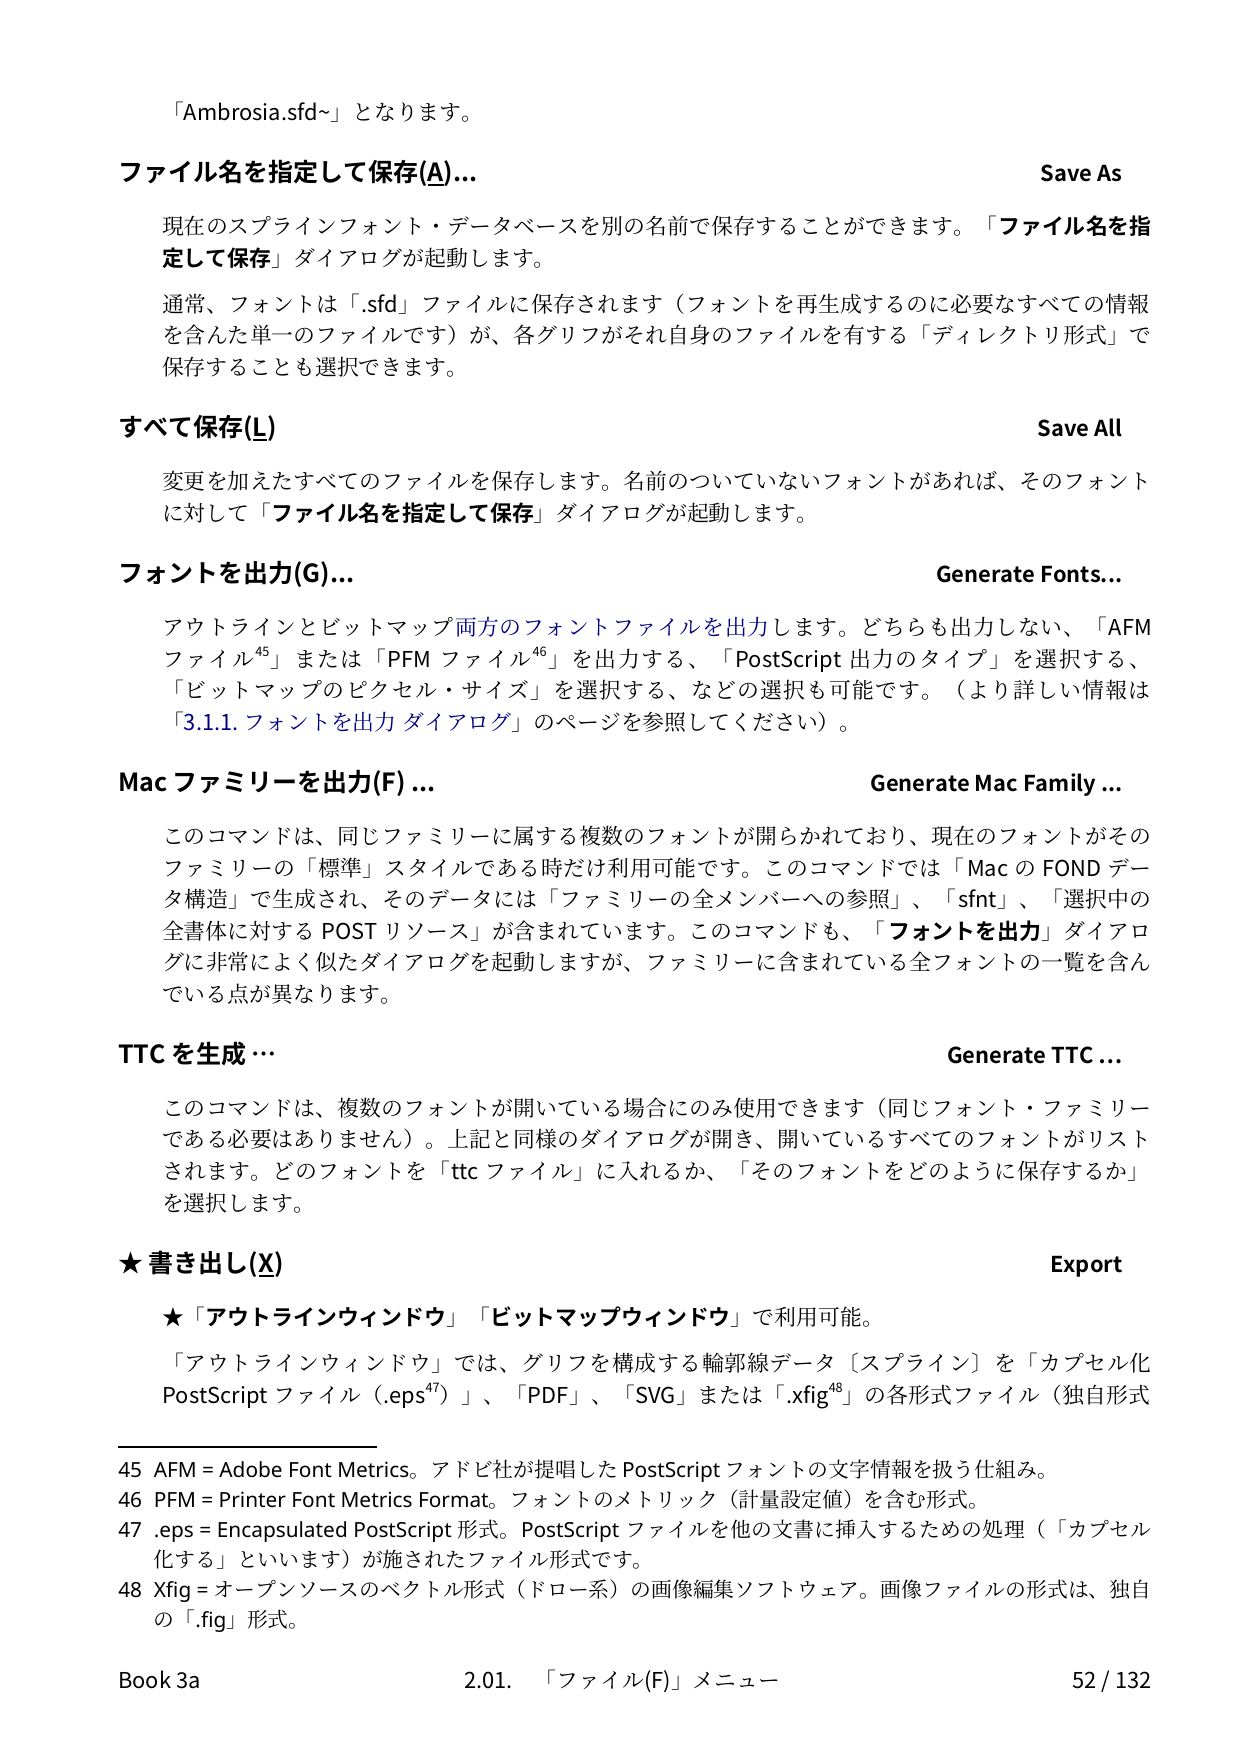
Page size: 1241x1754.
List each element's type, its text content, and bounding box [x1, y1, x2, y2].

text ★「アウトラインウィンドウ」「ビットマップウィンドウ」で利用可能。 [150, 1294, 1163, 1332]
text すべて保存(L) Save All [106, 402, 1163, 450]
text PFM = Printer Font Metrics Format。フォントのメトリック（計量設定値）を含む形式。 [118, 1483, 1152, 1514]
text 「アウトラインウィンドウ」では、グリフを構成する輪郭線データ〔スプライン〕を「カプセル化 PostScript ファイル（.eps）」、「PDF」、「SVG」または「.xfig」の各形式ファイル（独自形式 [150, 1340, 1163, 1415]
text フォントを出力(G)... Generate Fonts... [106, 548, 1163, 596]
text .eps = Encapsulated PostScript 形式。PostScript ファイルを他の文書に挿入するための処理（「カプセル化する」といいます）が施されたファイル形式です。 [118, 1514, 1152, 1574]
text ファイル名を指定して保存(A)... Save As [106, 147, 1163, 195]
text 現在のスプラインフォント・データベースを別の名前で保存することができます。「ファイル名を指定して保存」ダイアログが起動します。 [150, 203, 1163, 272]
text 変更を加えたすべてのファイルを保存します。名前のついていないフォントがあれば、そのフォントに対して「ファイル名を指定して保存」ダイアログが起動します。 [150, 458, 1163, 533]
text AFM = Adobe Font Metrics。アドビ社が提唱したPostScriptフォントの文字情報を扱う仕組み。 [118, 1453, 1152, 1483]
text 通常、フォントは「.sfd」ファイルに保存されます（フォントを再生成するのに必要なすべての情報を含んた単一のファイルです）が、各グリフがそれ自身のファイルを有する「ディレクトリ形式」で保存することも選択できます。 [150, 281, 1163, 387]
text このコマンドは、複数のフォントが開いている場合にのみ使用できます（同じフォント・ファミリーである必要はありません）。上記と同様のダイアログが開き、開いているすべてのフォントがリストされます。どのフォントを「ttc ファイル」に入れるか、「そのフォントをどのように保存するか」を選択します。 [150, 1085, 1163, 1223]
text このコマンドは、同じファミリーに属する複数のフォントが開らかれており、現在のフォントがそのファミリーの「標準」スタイルである時だけ利用可能です。このコマンドでは「Mac の FOND データ構造」で生成され、そのデータには「ファミリーの全メンバーへの参照」、「sfnt」、「選択中の全書体に対する POST リソース」が含まれています。このコマンドも、「フォントを出力」ダイアログに非常によく似たダイアログを起動しますが、ファミリーに含まれている全フォントの一覧を含んでいる点が異なります。 [150, 813, 1163, 1014]
text TTCを生成 … Generate TTC … [106, 1029, 1163, 1077]
text Macファミリーを出力(F) ... Generate Mac Family ... [106, 757, 1163, 805]
text Xfig = オープンソースのベクトル形式（ドロー系）の画像編集ソフトウェア。画像ファイルの形式は、独自の「.fig」形式。 [118, 1574, 1152, 1634]
text アウトラインとビットマップ両方のフォントファイルを出力します。どちらも出力しない、「AFM ファイル」または「PFM ファイル」を出力する、「PostScript 出力のタイプ」を選択する、「ビットマップのピクセル・サイズ」を選択する、などの選択も可能です。（より詳しい情報は「3.1.1. フォントを出力 ダイアログ」のページを参照してください）。 [150, 604, 1163, 742]
text ★ 書き出し(X) Export [106, 1238, 1163, 1286]
text 「Ambrosia.sfd~」となります。 [150, 88, 1163, 132]
